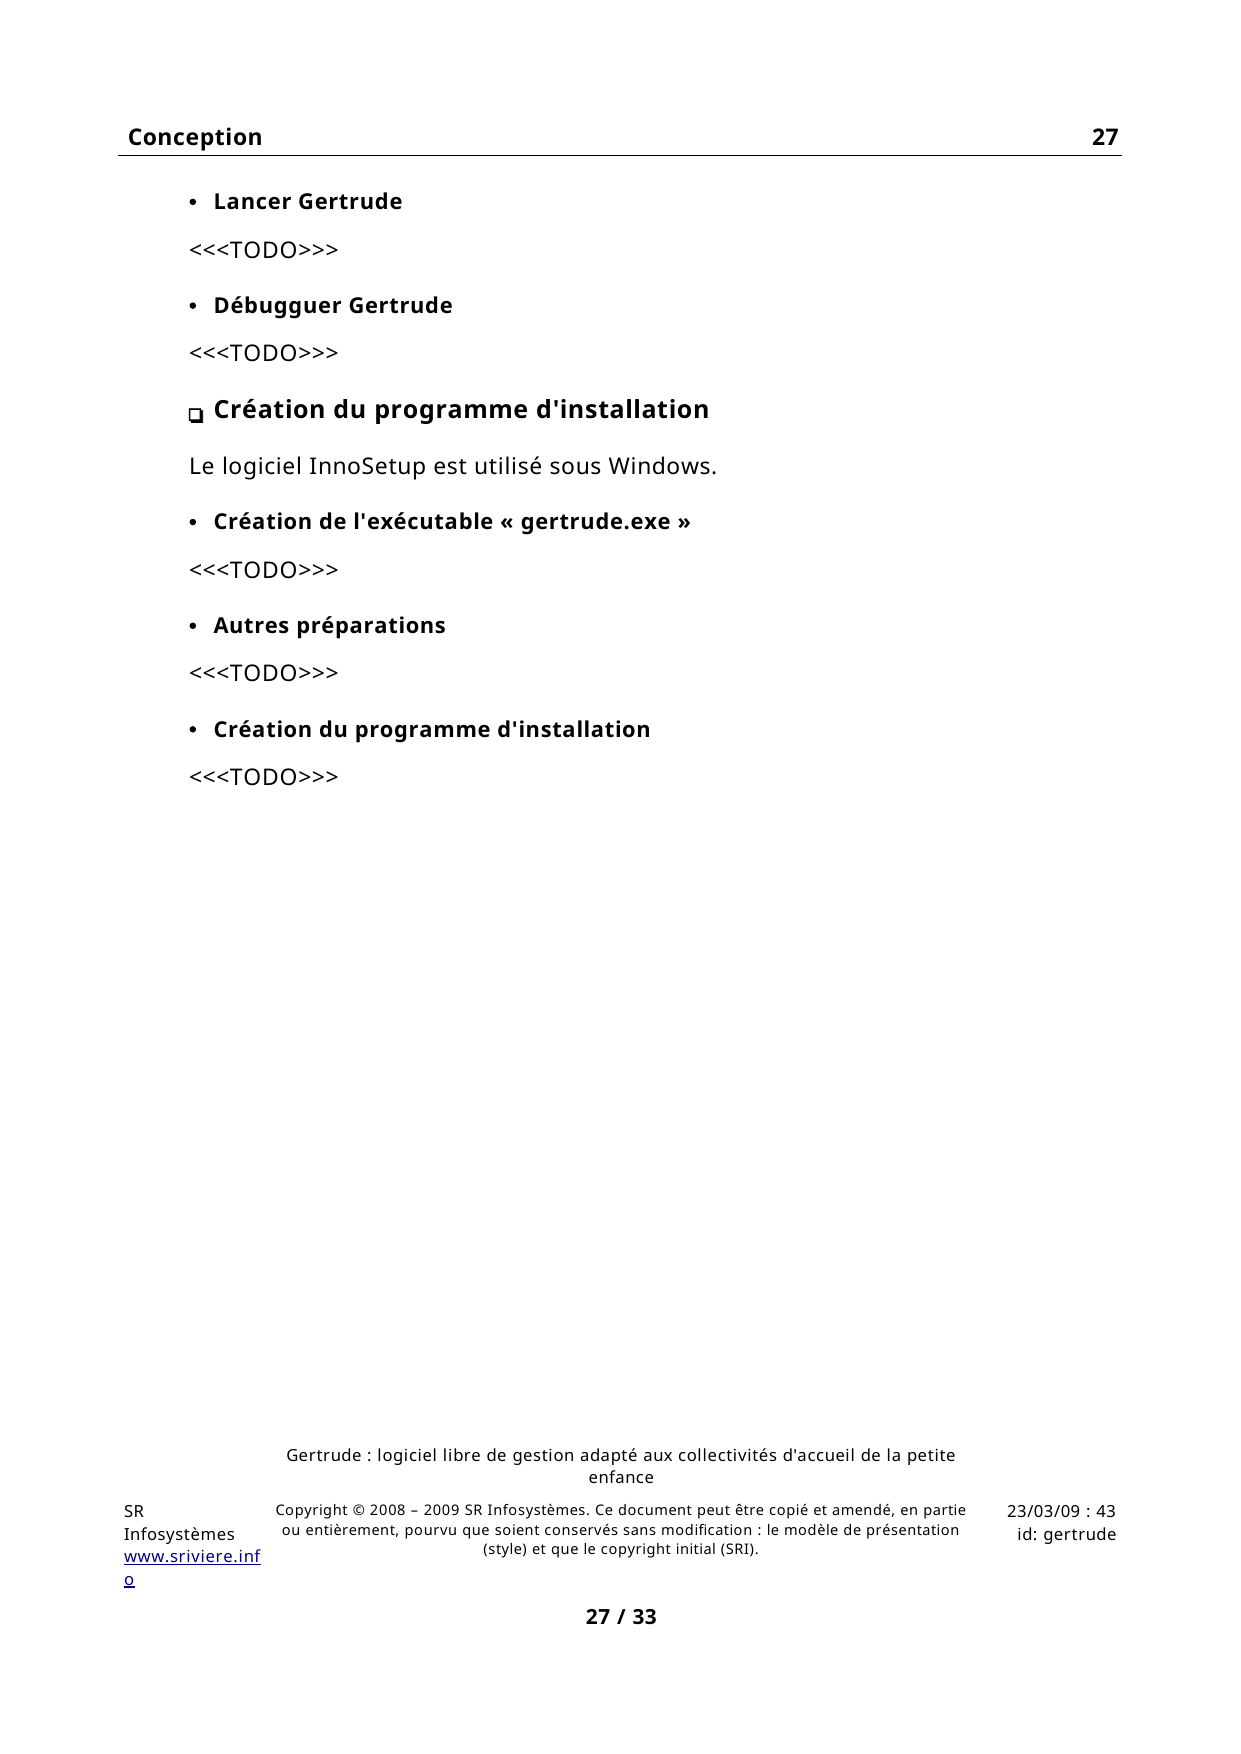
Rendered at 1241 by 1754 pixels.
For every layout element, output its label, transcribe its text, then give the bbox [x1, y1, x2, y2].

subtitle Création du programme d'installation [189, 392, 1122, 438]
text <<<TODO>>> [189, 657, 1122, 688]
subtitle Autres préparations [189, 608, 1122, 640]
text <<<TODO>>> [189, 761, 1122, 792]
text <<<TODO>>> [189, 337, 1122, 368]
text <<<TODO>>> [189, 233, 1122, 264]
text Le logiciel InnoSetup est utilisé sous Windows. [189, 450, 1122, 481]
subtitle Débugguer Gertrude [189, 288, 1122, 319]
text <<<TODO>>> [189, 554, 1122, 585]
subtitle Lancer Gertrude [189, 184, 1122, 216]
subtitle Création du programme d'installation [189, 712, 1122, 743]
subtitle Création de l'exécutable « gertrude.exe » [189, 505, 1122, 536]
